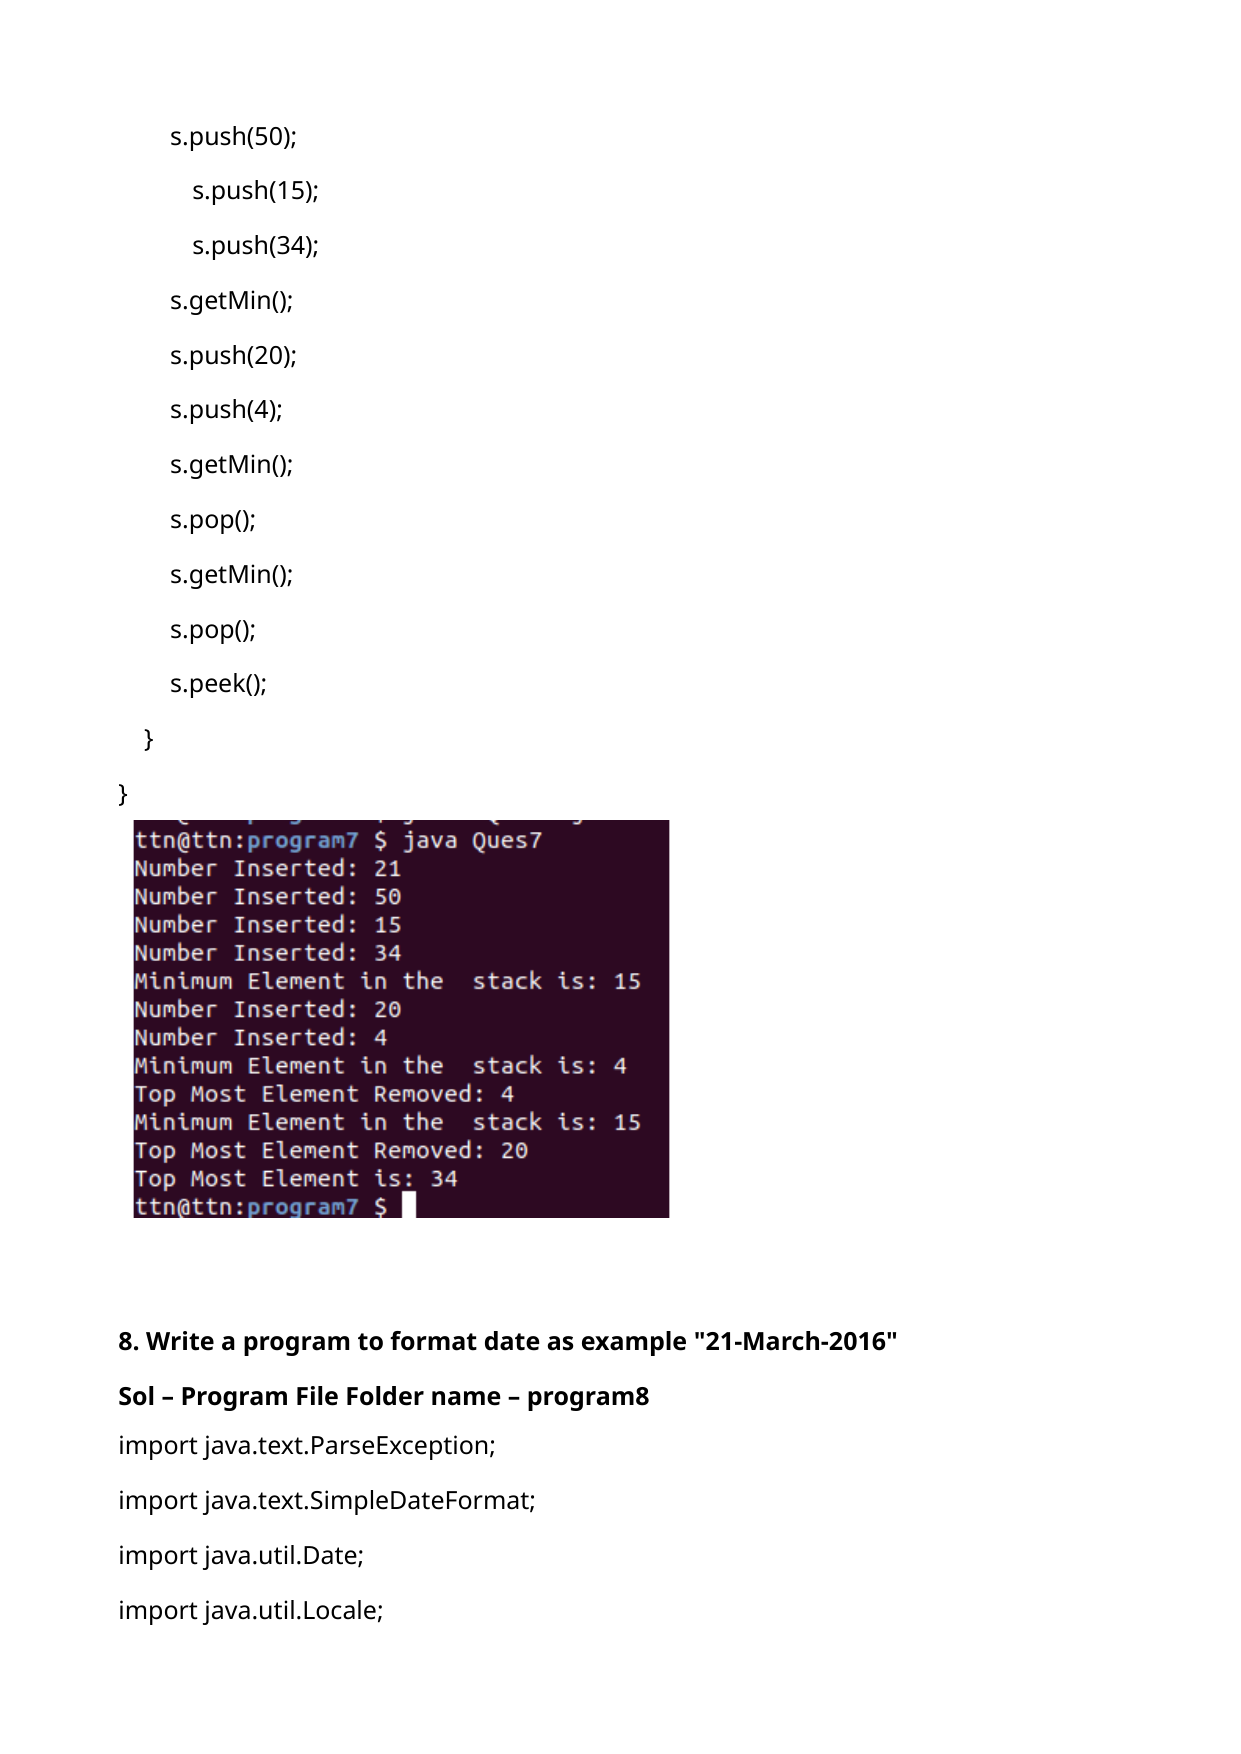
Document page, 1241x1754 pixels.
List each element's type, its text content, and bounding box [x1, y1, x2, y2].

text import java.text.SimpleDateFormat; [118, 1483, 1122, 1517]
text s.push(15); [118, 173, 1122, 207]
text s.peek(); [118, 666, 1122, 700]
text import java.util.Locale; [118, 1592, 1122, 1626]
text } [118, 776, 1122, 810]
text s.push(4); [118, 392, 1122, 426]
text s.push(34); [118, 228, 1122, 262]
text import java.text.ParseException; [118, 1428, 1122, 1462]
text s.getMin(); [118, 282, 1122, 317]
text 8. Write a program to format date as example "21-March-2016" [118, 1323, 1122, 1358]
picture [133, 820, 670, 1218]
text s.push(20); [118, 337, 1122, 371]
text s.pop(); [118, 611, 1122, 645]
text import java.util.Date; [118, 1538, 1122, 1572]
text s.pop(); [118, 502, 1122, 536]
text s.push(50); [118, 118, 1122, 152]
text Sol – Program File Folder name – program8 [118, 1378, 1122, 1412]
text s.getMin(); [118, 556, 1122, 591]
text } [118, 721, 1122, 755]
text s.getMin(); [118, 447, 1122, 481]
